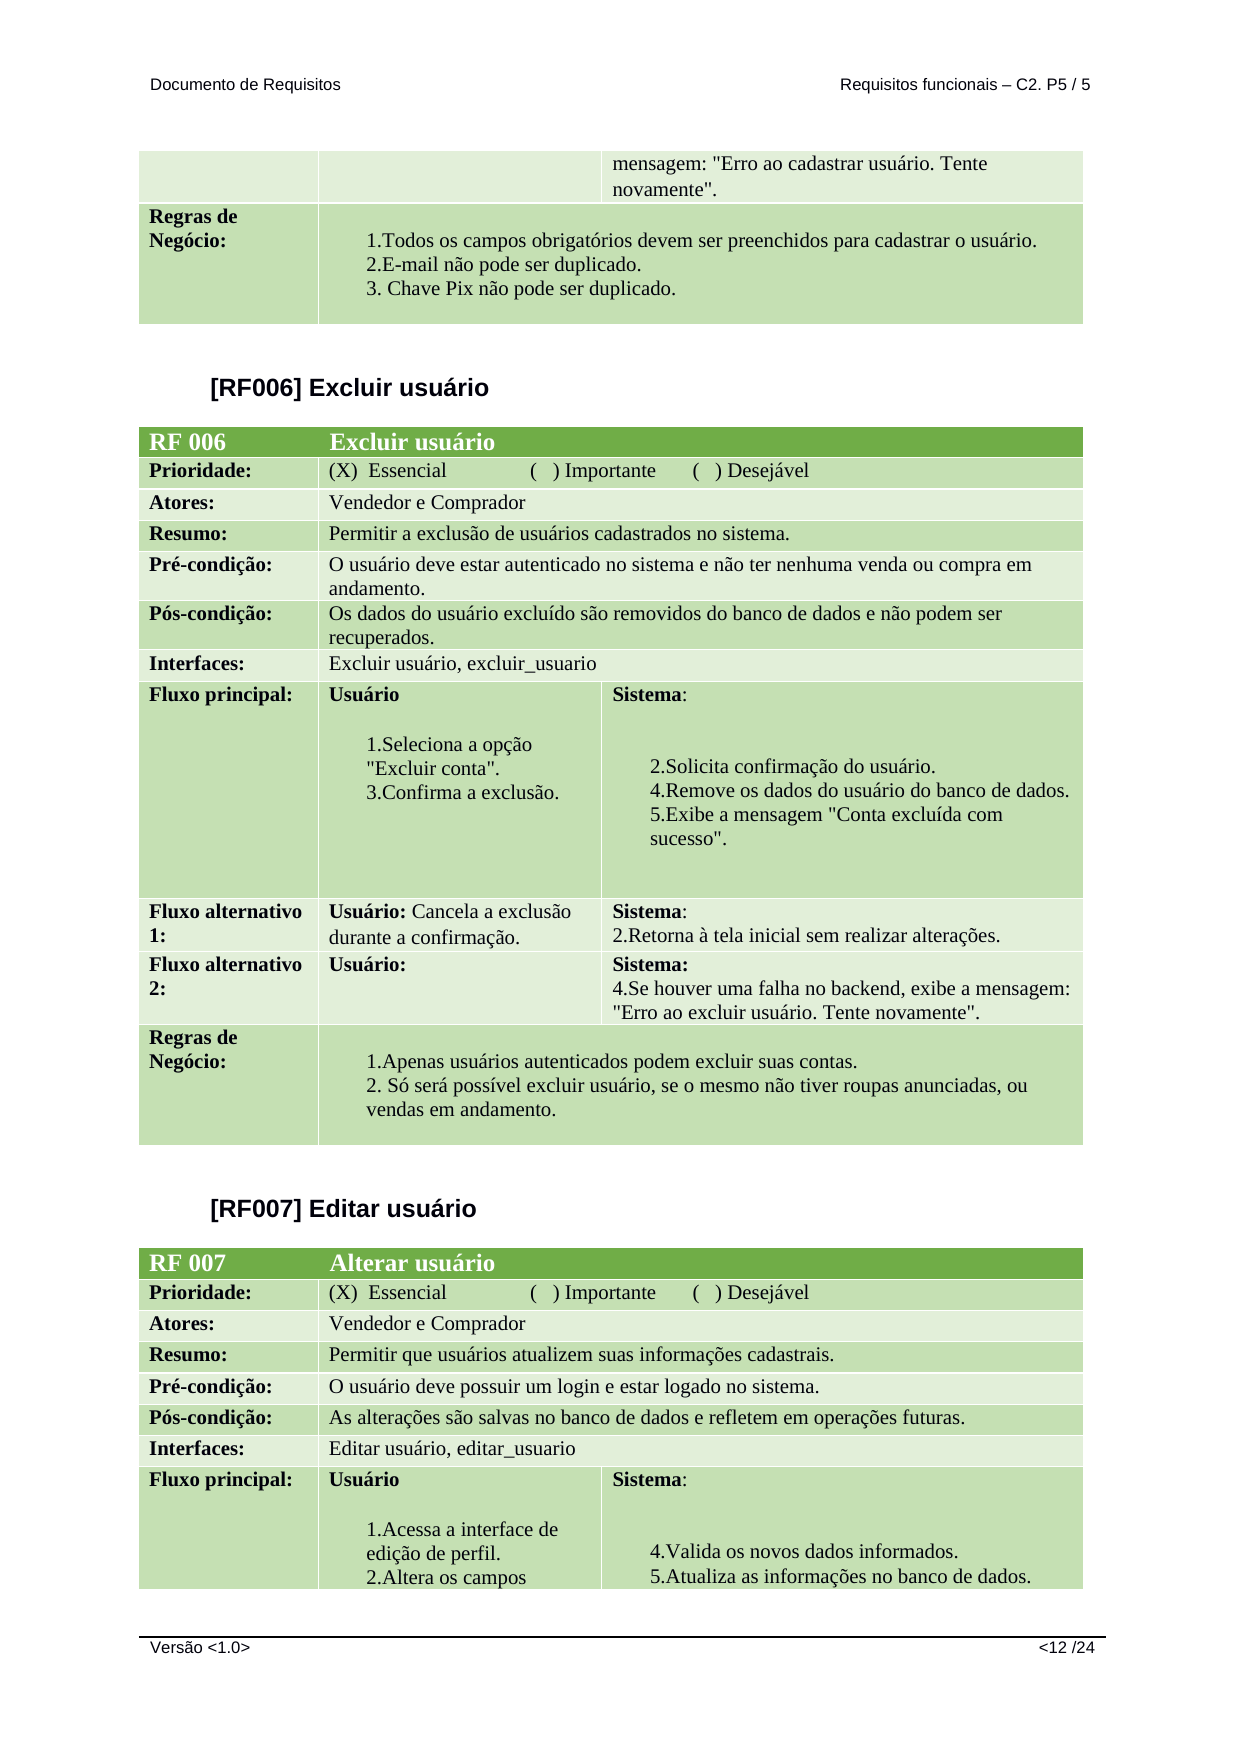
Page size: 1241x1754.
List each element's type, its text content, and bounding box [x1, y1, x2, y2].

table_cell Pré-condição: [139, 552, 318, 600]
table_cell Sistema: 2.Solicita confirmação do usuário. 4.Remove os dados do usuário do banco de dados. 5.Exibe a mensagem "Conta excluída com sucesso". [602, 682, 1083, 898]
table_cell Fluxo principal: [139, 682, 318, 898]
table_cell Vendedor e Comprador [319, 490, 1083, 520]
table_cell Vendedor e Comprador [319, 1311, 1083, 1341]
table_cell Pré-condição: [139, 1374, 318, 1404]
table_cell Sistema: 2.Retorna à tela inicial sem realizar alterações. [602, 899, 1083, 951]
table_cell Regras de Negócio: [139, 1025, 318, 1145]
table_cell Usuário: Cancela a exclusão durante a confirmação. [319, 899, 601, 951]
table_header RF 007 [139, 1248, 318, 1279]
table_cell Fluxo alternativo 2: [139, 952, 318, 1024]
table_cell Permitir a exclusão de usuários cadastrados no sistema. [319, 521, 1083, 551]
table_cell O usuário deve possuir um login e estar logado no sistema. [319, 1374, 1083, 1404]
table_cell Usuário 1.Seleciona a opção "Excluir conta". 3.Confirma a exclusão. [319, 682, 601, 898]
table_cell Prioridade: [139, 458, 318, 488]
table_cell mensagem: "Erro ao cadastrar usuário. Tente novamente". [602, 151, 1083, 202]
table_cell Editar usuário, editar_usuario [319, 1436, 1083, 1466]
table_cell Interfaces: [139, 1436, 318, 1466]
table_cell Pós-condição: [139, 601, 318, 649]
table_cell Os dados do usuário excluído são removidos do banco de dados e não podem ser recuperados. [319, 601, 1083, 649]
table_cell Resumo: [139, 1342, 318, 1372]
table_cell Atores: [139, 1311, 318, 1341]
table_cell [139, 151, 318, 202]
text [RF006] Excluir usuário [210, 373, 1090, 402]
table_cell 1.Todos os campos obrigatórios devem ser preenchidos para cadastrar o usuário. 2.E-mail não pode ser duplicado. 3. Chave Pix não pode ser duplicado. [319, 204, 1083, 324]
table_cell [319, 151, 601, 202]
table_cell Usuário 1.Acessa a interface de edição de perfil. 2.Altera os campos [319, 1467, 601, 1589]
table_cell Fluxo alternativo 1: [139, 899, 318, 951]
table_header RF 006 [139, 427, 318, 457]
table_cell Regras de Negócio: [139, 204, 318, 324]
table_cell Prioridade: [139, 1280, 318, 1310]
table_header Excluir usuário [318, 427, 1083, 457]
table_cell (X) Essencial ( ) Importante ( ) Desejável [319, 1280, 1083, 1310]
table_cell Sistema: 4.Se houver uma falha no backend, exibe a mensagem: "Erro ao excluir usuário. Tente novamente". [602, 952, 1083, 1024]
table_cell Permitir que usuários atualizem suas informações cadastrais. [319, 1342, 1083, 1372]
table_cell Resumo: [139, 521, 318, 551]
table_cell Usuário: [319, 952, 601, 1024]
text [RF007] Editar usuário [210, 1194, 1090, 1223]
table_cell As alterações são salvas no banco de dados e refletem em operações futuras. [319, 1405, 1083, 1435]
table_cell Pós-condição: [139, 1405, 318, 1435]
table_cell 1.Apenas usuários autenticados podem excluir suas contas. 2. Só será possível excluir usuário, se o mesmo não tiver roupas anunciadas, ou vendas em andamento. [319, 1025, 1083, 1145]
table_cell Atores: [139, 490, 318, 520]
table_cell Sistema: 4.Valida os novos dados informados. 5.Atualiza as informações no banco de dados. [602, 1467, 1083, 1589]
table_cell O usuário deve estar autenticado no sistema e não ter nenhuma venda ou compra em andamento. [319, 552, 1083, 600]
table_cell Interfaces: [139, 650, 318, 681]
table_header Alterar usuário [318, 1248, 1083, 1279]
table_cell Fluxo principal: [139, 1467, 318, 1589]
table_cell Excluir usuário, excluir_usuario [319, 650, 1083, 681]
table_cell (X) Essencial ( ) Importante ( ) Desejável [319, 458, 1083, 488]
